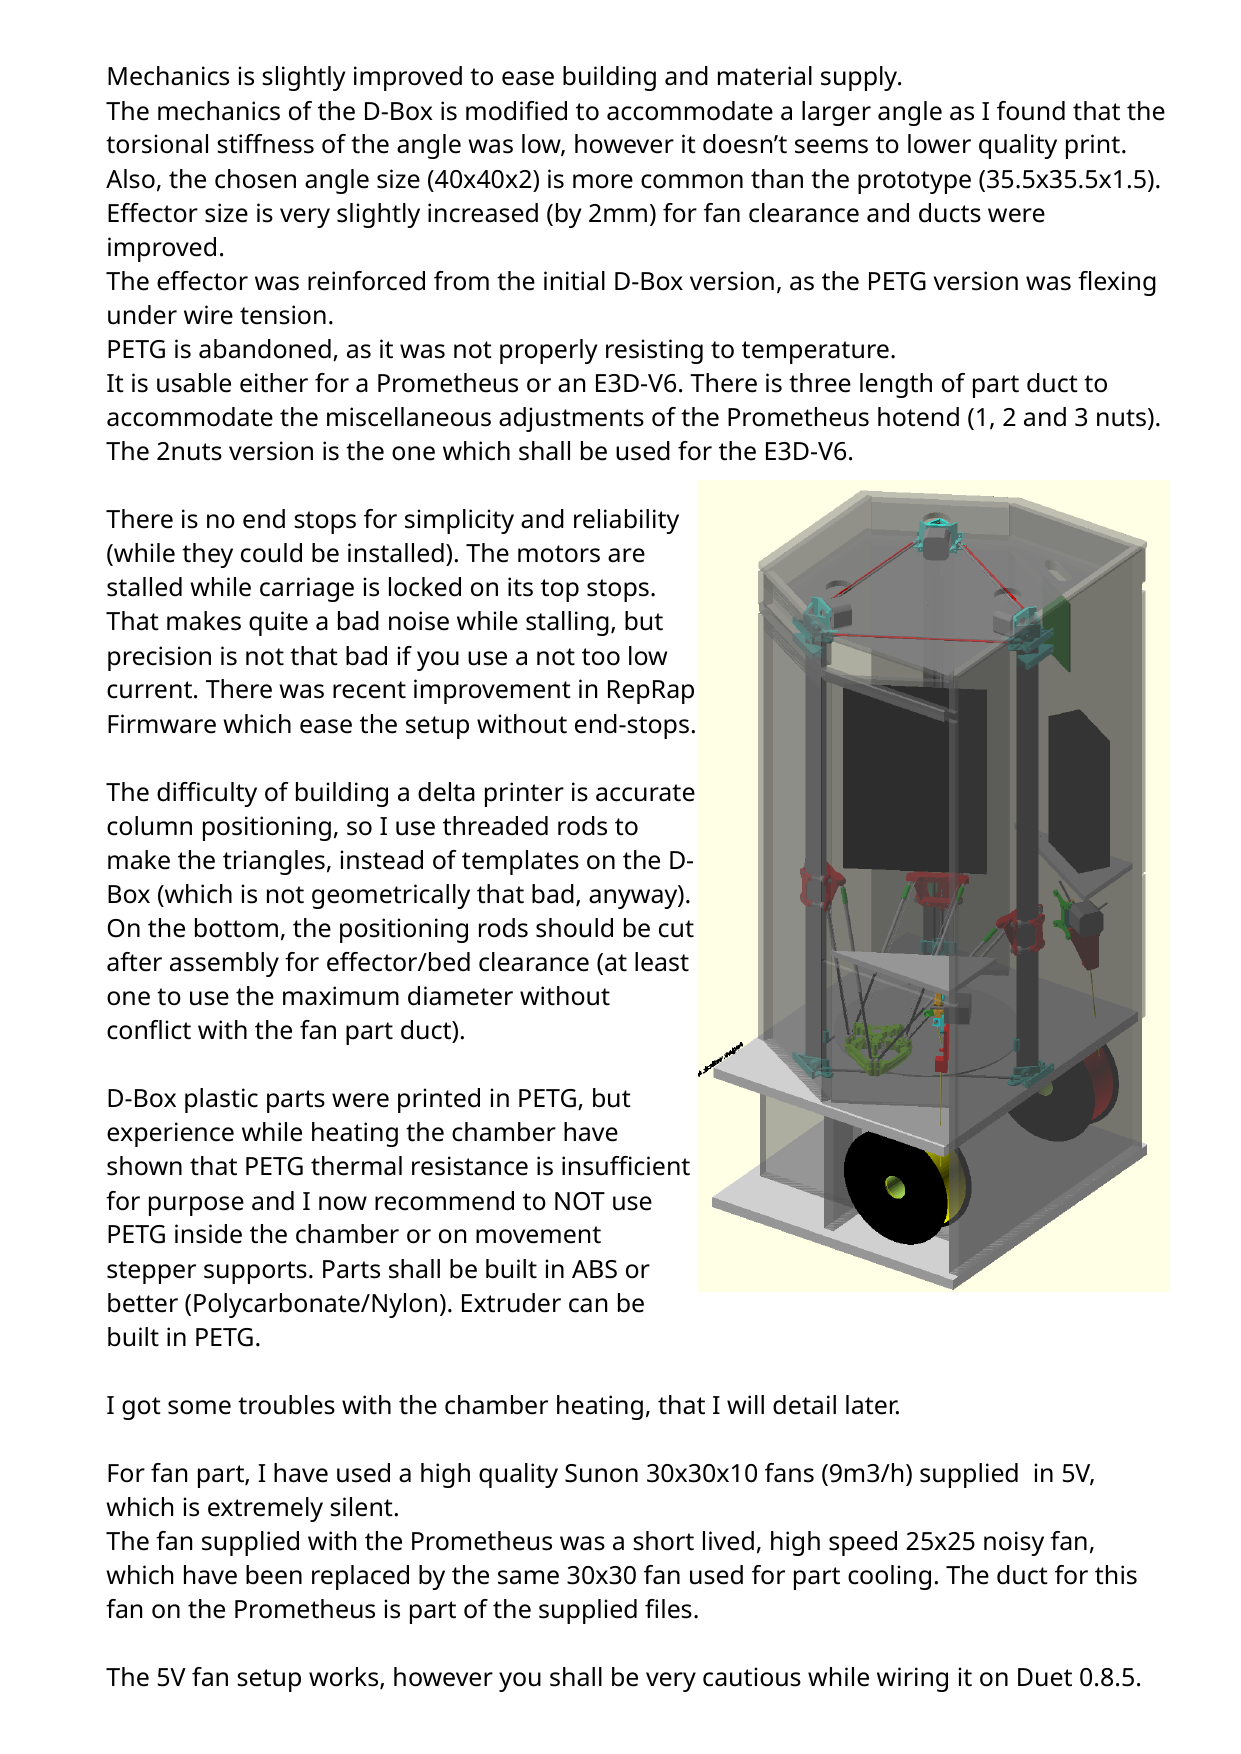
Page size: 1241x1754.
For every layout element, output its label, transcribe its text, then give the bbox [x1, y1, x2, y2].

text Mechanics is slightly improved to ease building and material supply. [106, 59, 1169, 93]
text D-Box plastic parts were printed in PETG, but experience while heating the chamber have shown that PETG thermal resistance is insufficient for purpose and I now recommend to NOT use PETG inside the chamber or on movement stepper supports. Parts shall be built in ABS or better (Polycarbonate/Nylon). Extruder can be built in PETG. [106, 1081, 1169, 1353]
text The effector was reinforced from the initial D-Box version, as the PETG version was flexing under wire tension. [106, 263, 1169, 332]
picture [698, 480, 1170, 1292]
text PETG is abandoned, as it was not properly resisting to temperature. [106, 332, 1169, 366]
text It is usable either for a Prometheus or an E3D-V6. There is three length of part duct to accommodate the miscellaneous adjustments of the Prometheus hotend (1, 2 and 3 nuts). The 2nuts version is the one which shall be used for the E3D-V6. [106, 366, 1169, 468]
text There is no end stops for simplicity and reliability (while they could be installed). The motors are stalled while carriage is locked on its top stops. That makes quite a bad noise while stalling, but precision is not that bad if you use a not too low current. There was recent improvement in RepRap Firmware which ease the setup without end-stops. [106, 502, 698, 740]
text The difficulty of building a delta printer is accurate column positioning, so I use threaded rods to make the triangles, instead of templates on the D-Box (which is not geometrically that bad, anyway). On the bottom, the positioning rods should be cut after assembly for effector/bed clearance (at least one to use the maximum diameter without conflict with the fan part duct). [106, 774, 698, 1047]
text For fan part, I have used a high quality Sunon 30x30x10 fans (9m3/h) supplied in 5V, which is extremely silent. [106, 1456, 1169, 1524]
text The fan supplied with the Prometheus was a short lived, high speed 25x25 noisy fan, which have been replaced by the same 30x30 fan used for part cooling. The duct for this fan on the Prometheus is part of the supplied files. [106, 1524, 1169, 1626]
text The 5V fan setup works, however you shall be very cautious while wiring it on Duet 0.8.5. [106, 1660, 1169, 1694]
text The mechanics of the D-Box is modified to accommodate a larger angle as I found that the torsional stiffness of the angle was low, however it doesn’t seems to lower quality print. Also, the chosen angle size (40x40x2) is more common than the prototype (35.5x35.5x1.5). [106, 93, 1169, 195]
text I got some troubles with the chamber heating, that I will detail later. [106, 1387, 1169, 1422]
text Effector size is very slightly increased (by 2mm) for fan clearance and ducts were improved. [106, 195, 1169, 263]
